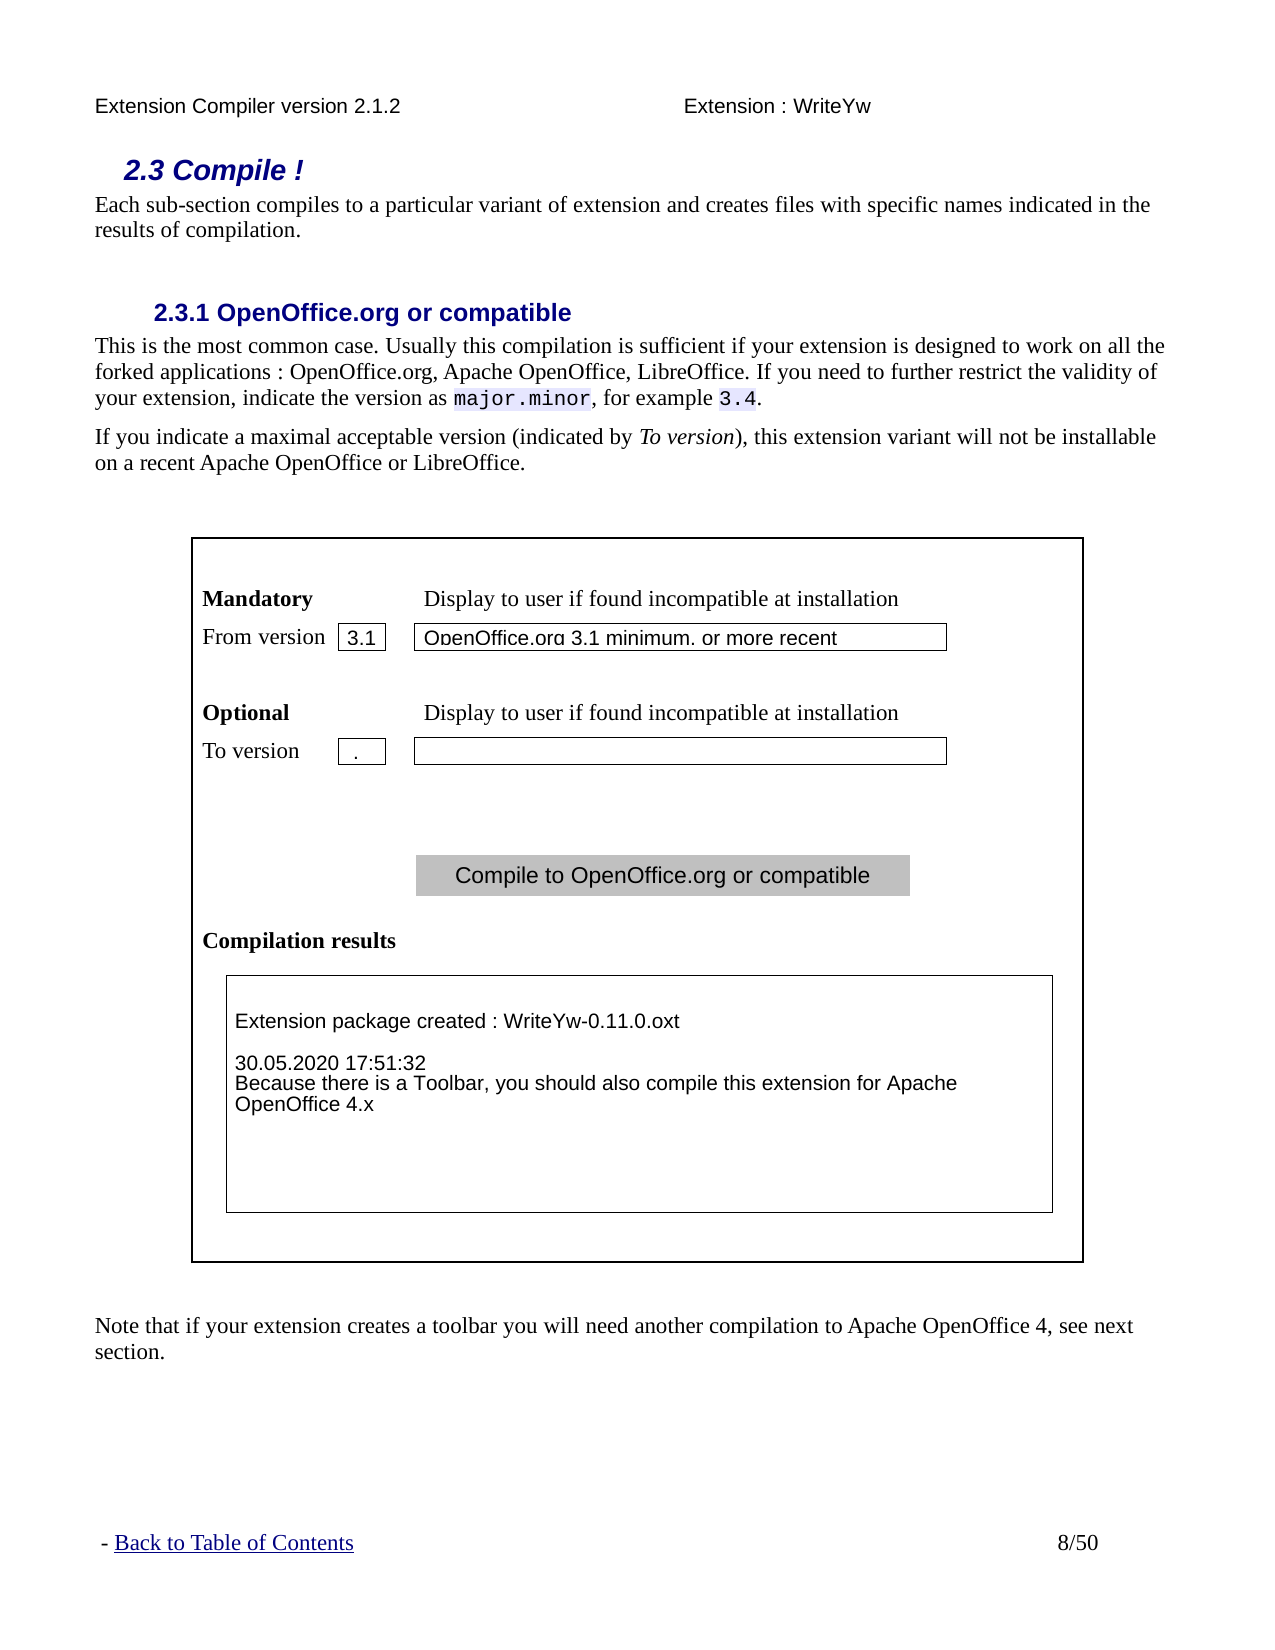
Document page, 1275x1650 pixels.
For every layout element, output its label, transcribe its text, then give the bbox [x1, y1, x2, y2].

text This is the most common case. Usually this compilation is sufficient if your extension is designed to work on all the forked applications : OpenOffice.org, Apache OpenOffice, LibreOffice. If you need to further restrict the validity of your extension, indicate the version as major.minor, for example 3.4. [94, 333, 1181, 411]
text Each sub-section compiles to a particular variant of extension and creates files with specific names indicated in the results of compilation. [94, 192, 1181, 243]
subtitle Compile ! [124, 153, 1181, 186]
text To version [202, 738, 338, 764]
text [947, 738, 1073, 764]
text Compilation results [202, 928, 1073, 954]
text [386, 624, 414, 650]
text From version [202, 624, 338, 650]
text [947, 624, 1073, 650]
text Optional Display to user if found incompatible at installation [202, 700, 1073, 726]
text Note that if your extension creates a toolbar you will need another compilation to Apache OpenOffice 4, see next section. [94, 1313, 1181, 1364]
text [386, 738, 414, 764]
subtitle OpenOffice.org or compatible [153, 299, 1181, 327]
text If you indicate a maximal acceptable version (indicated by To version), this extension variant will not be installable on a recent Apache OpenOffice or LibreOffice. [94, 424, 1181, 475]
text Mandatory Display to user if found incompatible at installation [202, 586, 1073, 612]
